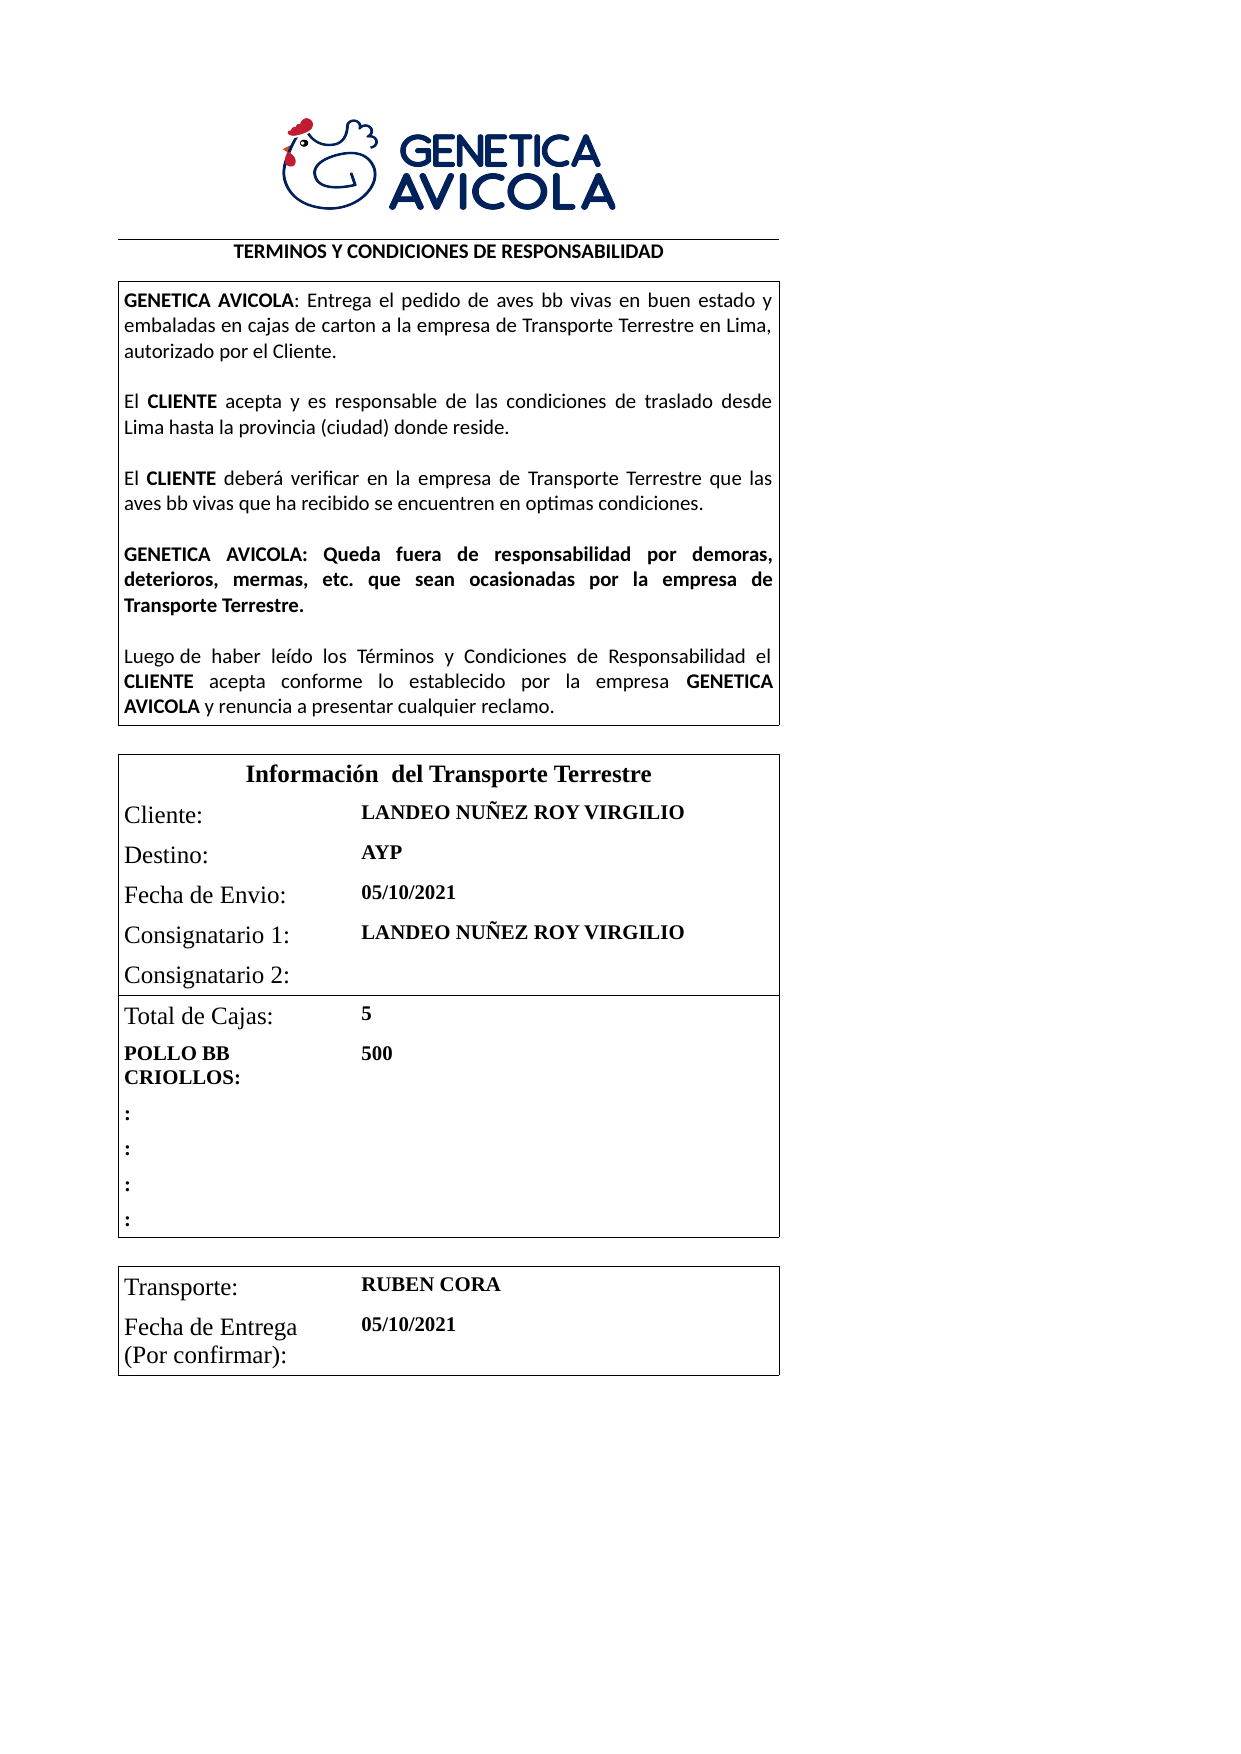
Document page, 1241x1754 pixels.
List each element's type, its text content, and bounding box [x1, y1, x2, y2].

table_cell GENETICA AVICOLA: Entrega el pedido de aves bb vivas en buen estado y embaladas en cajas de carton a la empresa de Transporte Terrestre en Lima, autorizado por el Cliente. El CLIENTE acepta y es responsable de las condiciones de traslado desde Lima hasta la provincia (ciudad) donde reside. El CLIENTE deberá verificar en la empresa de Transporte Terrestre que las aves bb vivas que ha recibido se encuentren en optimas condiciones. GENETICA AVICOLA: Queda fuera de responsabilidad por demoras, deterioros, mermas, etc. que sean ocasionadas por la empresa de Transporte Terrestre. Luego de haber leído los Términos y Condiciones de Responsabilidad el CLIENTE acepta conforme lo establecido por la empresa GENETICA AVICOLA y renuncia a presentar cualquier reclamo. [119, 282, 779, 725]
table_cell [356, 955, 779, 995]
table_cell Total de Cajas: [119, 996, 356, 1035]
table_cell Fecha de Entrega (Por confirmar): [119, 1306, 356, 1375]
table_cell 05/10/2021 [356, 1306, 779, 1375]
table_cell : [119, 1201, 356, 1237]
picture [282, 118, 616, 210]
table_cell : [119, 1166, 356, 1201]
table_cell : [119, 1130, 356, 1166]
table_cell [356, 1238, 779, 1266]
table_cell LANDEO NUÑEZ ROY VIRGILIO [356, 794, 779, 834]
table_cell AYP [356, 834, 779, 874]
table_cell POLLO BB CRIOLLOS: [119, 1035, 356, 1095]
table_cell Consignatario 1: [119, 915, 356, 955]
table_cell 05/10/2021 [356, 874, 779, 914]
table_cell LANDEO NUÑEZ ROY VIRGILIO [356, 915, 779, 955]
table_cell : [119, 1095, 356, 1130]
table_cell [118, 1238, 356, 1266]
table_cell [356, 1095, 779, 1130]
table_cell 500 [356, 1035, 779, 1095]
table_cell 5 [356, 996, 779, 1035]
table_cell RUBEN CORA [356, 1267, 779, 1306]
table_cell Cliente: [119, 794, 356, 834]
table_header TERMINOS Y CONDICIONES DE RESPONSABILIDAD [118, 240, 779, 281]
table_header Información del Transporte Terrestre [119, 755, 779, 794]
table_cell Fecha de Envio: [119, 874, 356, 914]
table_cell [356, 1130, 779, 1166]
table_cell Transporte: [119, 1267, 356, 1306]
table_cell [356, 1201, 779, 1237]
table_cell [356, 1166, 779, 1201]
table_cell Consignatario 2: [119, 955, 356, 995]
table_cell Destino: [119, 834, 356, 874]
